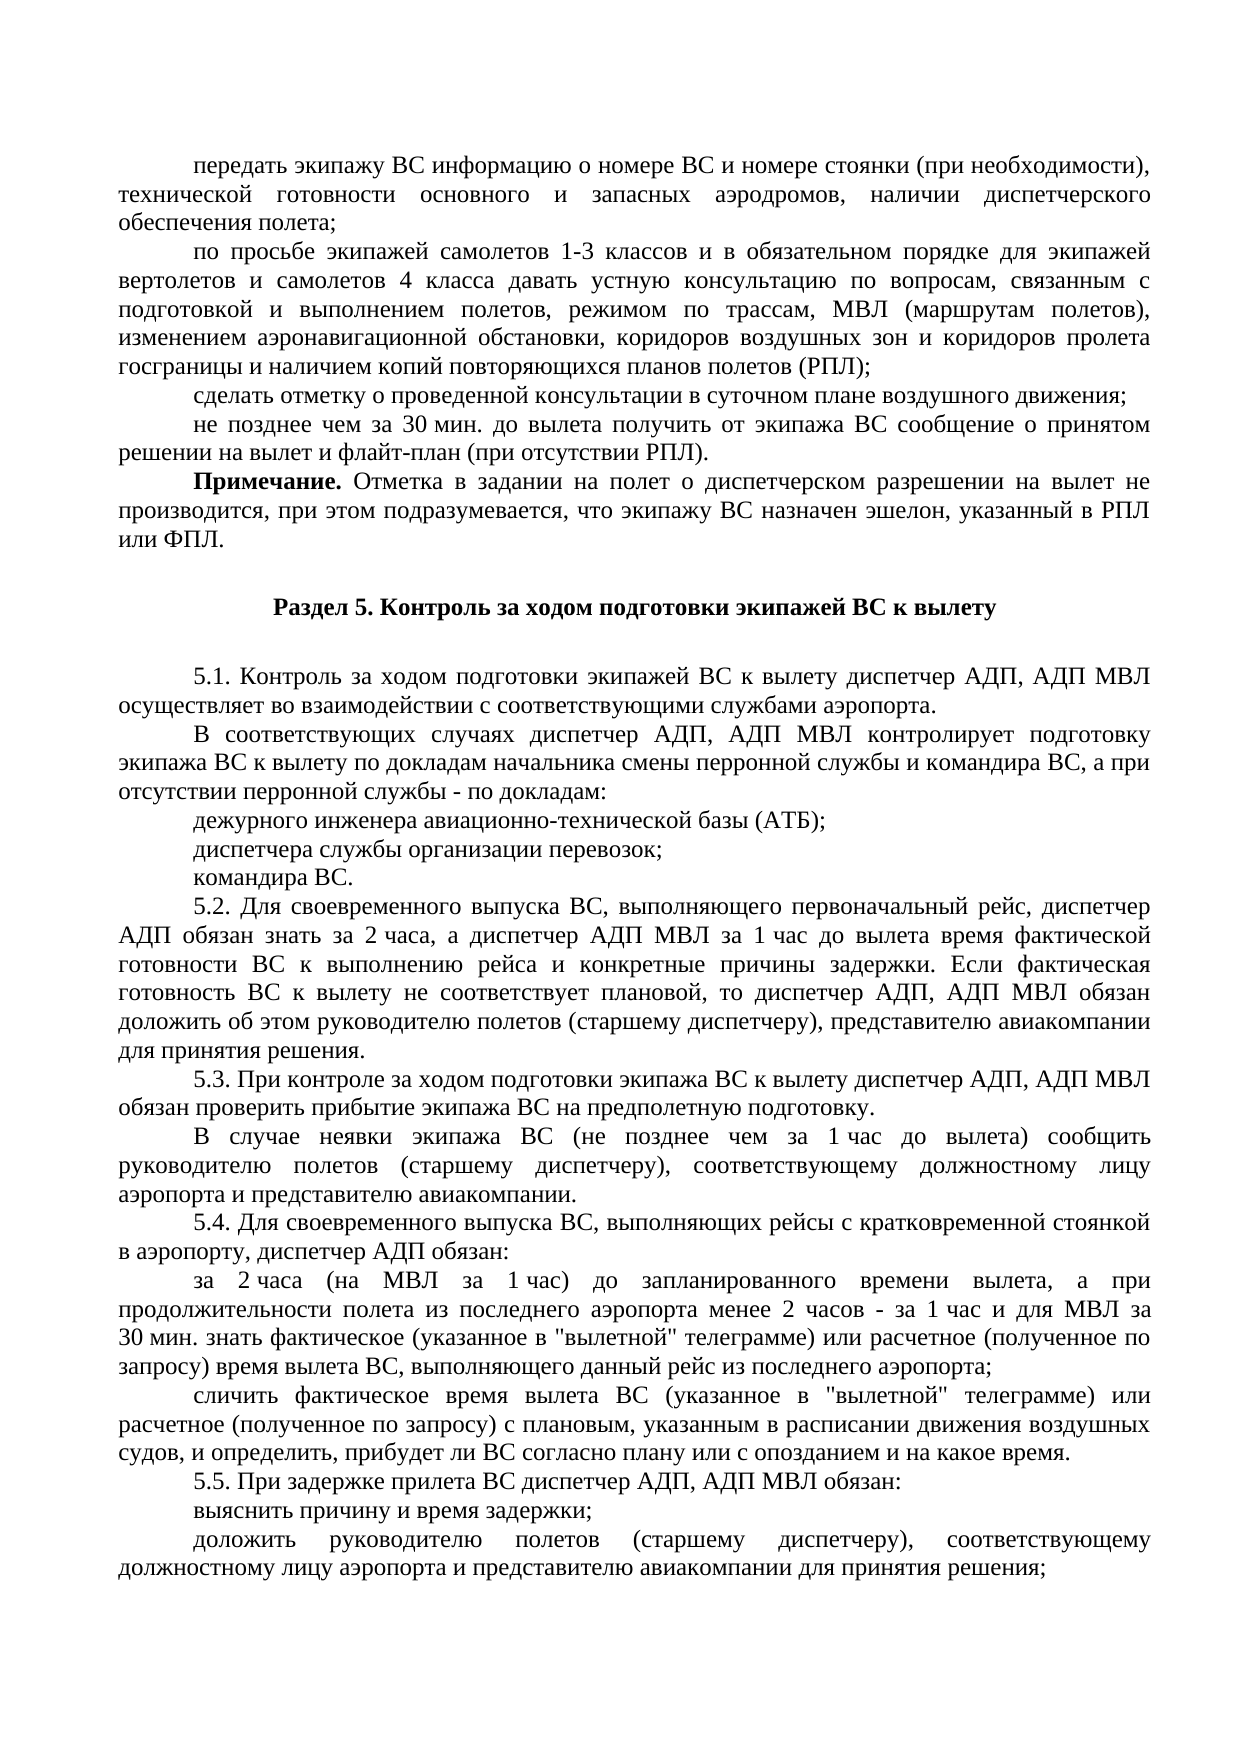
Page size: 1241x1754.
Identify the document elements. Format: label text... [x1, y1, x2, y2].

text доложить руководителю полетов (старшему диспетчеру), соответствующему должностному лицу аэропорта и представителю авиакомпании для принятия решения; [118, 1524, 1152, 1581]
text 5.3. При контроле за ходом подготовки экипажа ВС к вылету диспетчер АДП, АДП МВЛ обязан проверить прибытие экипажа ВС на предполетную подготовку. [118, 1064, 1152, 1121]
text дежурного инженера авиационно-технической базы (АТБ); [118, 805, 1152, 834]
text по просьбе экипажей самолетов 1-3 классов и в обязательном порядке для экипажей вертолетов и самолетов 4 класса давать устную консультацию по вопросам, связанным с подготовкой и выполнением полетов, режимом по трассам, МВЛ (маршрутам полетов), изменением аэронавигационной обстановки, коридоров воздушных зон и коридоров пролета госграницы и наличием копий повторяющихся планов полетов (РПЛ); [118, 236, 1152, 380]
text сличить фактическое время вылета ВС (указанное в "вылетной" телеграмме) или расчетное (полученное по запросу) с плановым, указанным в расписании движения воздушных судов, и определить, прибудет ли ВС согласно плану или с опозданием и на какое время. [118, 1380, 1152, 1466]
text выяснить причину и время задержки; [118, 1495, 1152, 1524]
text диспетчера службы организации перевозок; [118, 834, 1152, 862]
text 5.1. Контроль за ходом подготовки экипажей ВС к вылету диспетчер АДП, АДП МВЛ осуществляет во взаимодействии с соответствующими службами аэропорта. [118, 661, 1152, 719]
text командира ВС. [118, 862, 1152, 891]
text В соответствующих случаях диспетчер АДП, АДП МВЛ контролирует подготовку экипажа ВС к вылету по докладам начальника смены перронной службы и командира ВС, а при отсутствии перронной службы - по докладам: [118, 719, 1152, 805]
text сделать отметку о проведенной консультации в суточном плане воздушного движения; [118, 380, 1152, 409]
text В случае неявки экипажа ВС (не позднее чем за 1 час до вылета) сообщить руководителю полетов (старшему диспетчеру), соответствующему должностному лицу аэропорта и представителю авиакомпании. [118, 1121, 1152, 1207]
text за 2 часа (на МВЛ за 1 час) до запланированного времени вылета, а при продолжительности полета из последнего аэропорта менее 2 часов - за 1 час и для МВЛ за 30 мин. знать фактическое (указанное в "вылетной" телеграмме) или расчетное (полученное по запросу) время вылета ВС, выполняющего данный рейс из последнего аэропорта; [118, 1265, 1152, 1380]
text 5.4. Для своевременного выпуска ВС, выполняющих рейсы с кратковременной стоянкой в аэропорту, диспетчер АДП обязан: [118, 1207, 1152, 1265]
subtitle Раздел 5. Контроль за ходом подготовки экипажей ВС к вылету [118, 592, 1152, 621]
text передать экипажу ВС информацию о номере ВС и номере стоянки (при необходимости), технической готовности основного и запасных аэродромов, наличии диспетчерского обеспечения полета; [118, 150, 1152, 236]
text 5.2. Для своевременного выпуска ВС, выполняющего первоначальный рейс, диспетчер АДП обязан знать за 2 часа, а диспетчер АДП МВЛ за 1 час до вылета время фактической готовности ВС к выполнению рейса и конкретные причины задержки. Если фактическая готовность ВС к вылету не соответствует плановой, то диспетчер АДП, АДП МВЛ обязан доложить об этом руководителю полетов (старшему диспетчеру), представителю авиакомпании для принятия решения. [118, 891, 1152, 1064]
text не позднее чем за 30 мин. до вылета получить от экипажа ВС сообщение о принятом решении на вылет и флайт-план (при отсутствии РПЛ). [118, 409, 1152, 466]
text 5.5. При задержке прилета ВС диспетчер АДП, АДП МВЛ обязан: [118, 1466, 1152, 1495]
text Примечание. Отметка в задании на полет о диспетчерском разрешении на вылет не производится, при этом подразумевается, что экипажу ВС назначен эшелон, указанный в РПЛ или ФПЛ. [118, 466, 1152, 552]
